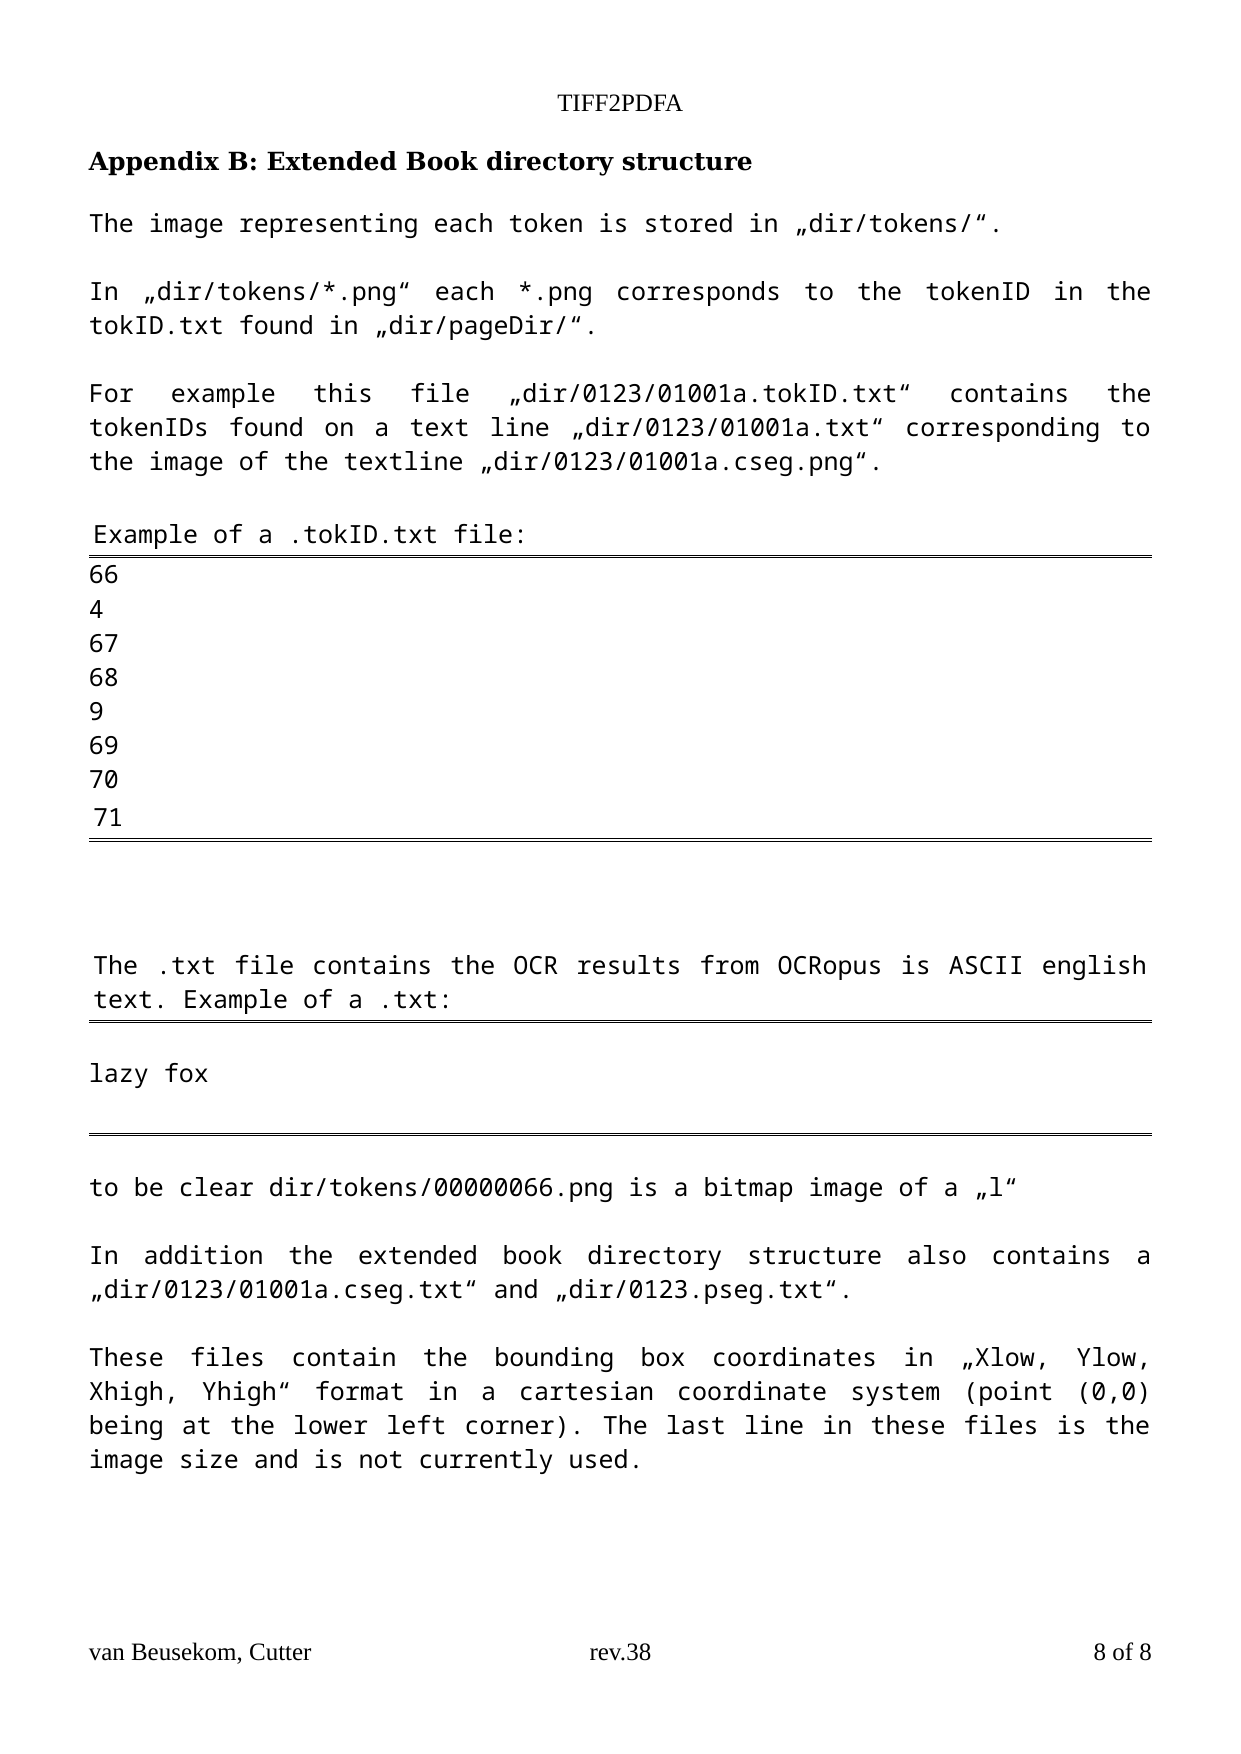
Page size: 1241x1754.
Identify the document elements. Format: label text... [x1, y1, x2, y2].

text Appendix B: Extended Book directory structure [88, 147, 1152, 176]
text The .txt file contains the OCR results from OCRopus is ASCII english text. Example of a .txt: [88, 943, 1152, 1022]
text These files contain the bounding box coordinates in „Xlow, Ylow, Xhigh, Yhigh“ format in a cartesian coordinate system (point (0,0) being at the lower left corner). The last line in these files is the image size and is not currently used. [88, 1340, 1152, 1476]
text 71 [88, 796, 1152, 841]
text 70 [88, 762, 1152, 796]
text In addition the extended book directory structure also contains a „dir/0123/01001a.cseg.txt“ and „dir/0123.pseg.txt“. [88, 1237, 1152, 1306]
text 4 [88, 591, 1152, 625]
text to be clear dir/tokens/00000066.png is a bitmap image of a „l“ [88, 1169, 1152, 1203]
text lazy fox [88, 1056, 1152, 1090]
text For example this file „dir/0123/01001a.tokID.txt“ contains the tokenIDs found on a text line „dir/0123/01001a.txt“ corresponding to the image of the textline „dir/0123/01001a.cseg.png“. [88, 376, 1152, 478]
text 69 [88, 727, 1152, 762]
text 68 [88, 659, 1152, 693]
text Example of a .tokID.txt file: [88, 512, 1152, 557]
text 9 [88, 693, 1152, 727]
text The image representing each token is stored in „dir/tokens/“. [88, 206, 1152, 239]
text In „dir/tokens/*.png“ each *.png corresponds to the tokenID in the tokID.txt found in „dir/pageDir/“. [88, 274, 1152, 342]
text 67 [88, 625, 1152, 659]
text 66 [88, 557, 1152, 591]
